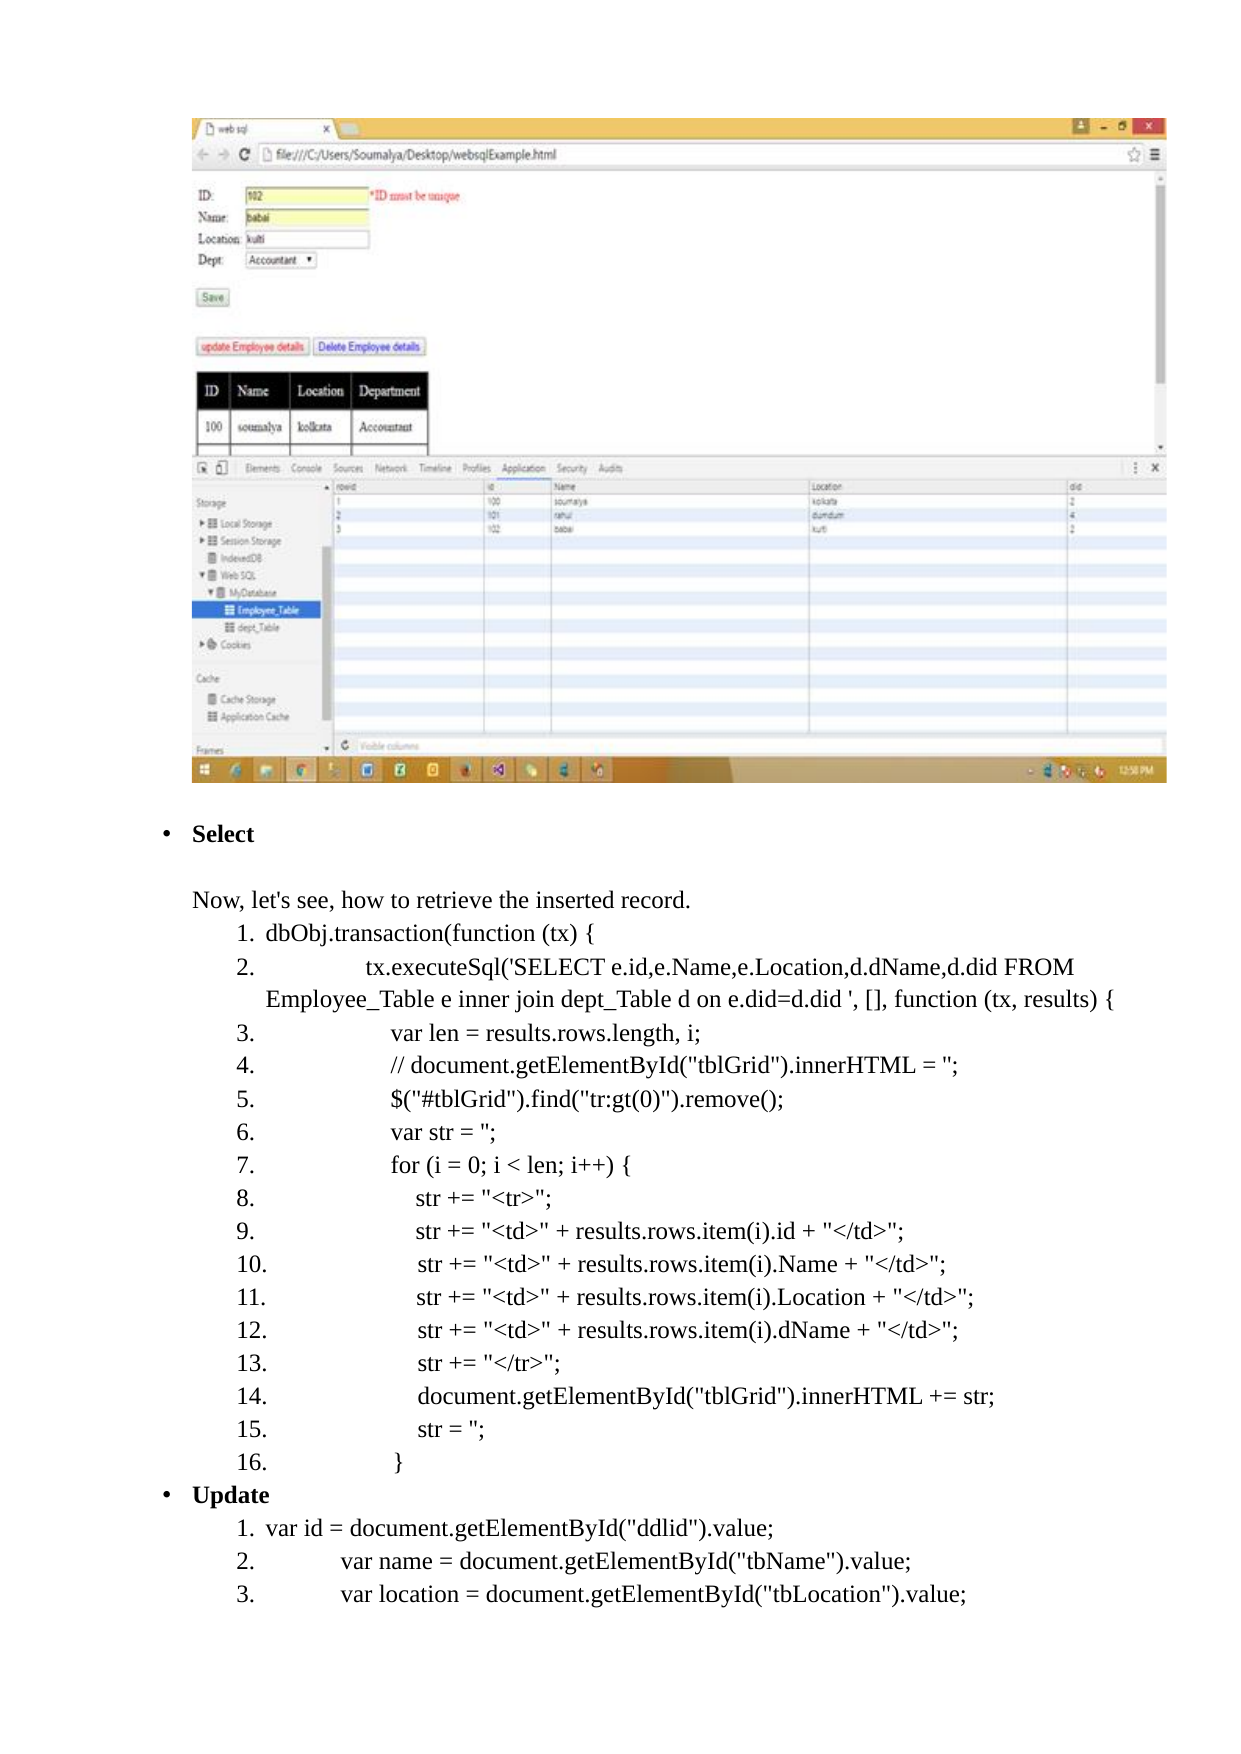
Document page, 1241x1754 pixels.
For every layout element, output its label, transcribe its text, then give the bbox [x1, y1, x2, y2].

list str += "<td>" + results.rows.item(i).id + "</td>"; [236, 1216, 1122, 1244]
list str += "<td>" + results.rows.item(i).dName + "</td>"; [236, 1315, 1122, 1343]
list for (i = 0; i < len; i++) { [236, 1150, 1122, 1178]
list Update [162, 1480, 1122, 1509]
list var name = document.getElementById("tbName").value; [236, 1546, 1122, 1575]
list // document.getElementById("tblGrid").innerHTML = ''; [236, 1051, 1122, 1079]
list var len = results.rows.length, i; [236, 1018, 1122, 1046]
list $("#tblGrid").find("tr:gt(0)").remove(); [236, 1084, 1122, 1112]
list var location = document.getElementById("tbLocation").value; [236, 1579, 1122, 1608]
list var str = ''; [236, 1117, 1122, 1145]
list } [236, 1447, 1122, 1476]
list Now, let's see, how to retrieve the inserted record. [162, 886, 1122, 914]
picture [191, 118, 1167, 783]
list str += "<tr>"; [236, 1183, 1122, 1211]
list str += "<td>" + results.rows.item(i).Name + "</td>"; [236, 1249, 1122, 1277]
list str += "<td>" + results.rows.item(i).Location + "</td>"; [236, 1282, 1122, 1311]
list str += "</tr>"; [236, 1348, 1122, 1377]
list dbObj.transaction(function (tx) { [236, 918, 1122, 947]
list Select [162, 819, 1122, 848]
list var id = document.getElementById("ddlid").value; [236, 1513, 1122, 1542]
list document.getElementById("tblGrid").innerHTML += str; [236, 1381, 1122, 1409]
list str = ''; [236, 1414, 1122, 1443]
list tx.executeSql('SELECT e.id,e.Name,e.Location,d.dName,d.did FROM Employee_Table e inner join dept_Table d on e.did=d.did ', [], function (tx, results) { [236, 952, 1122, 1013]
